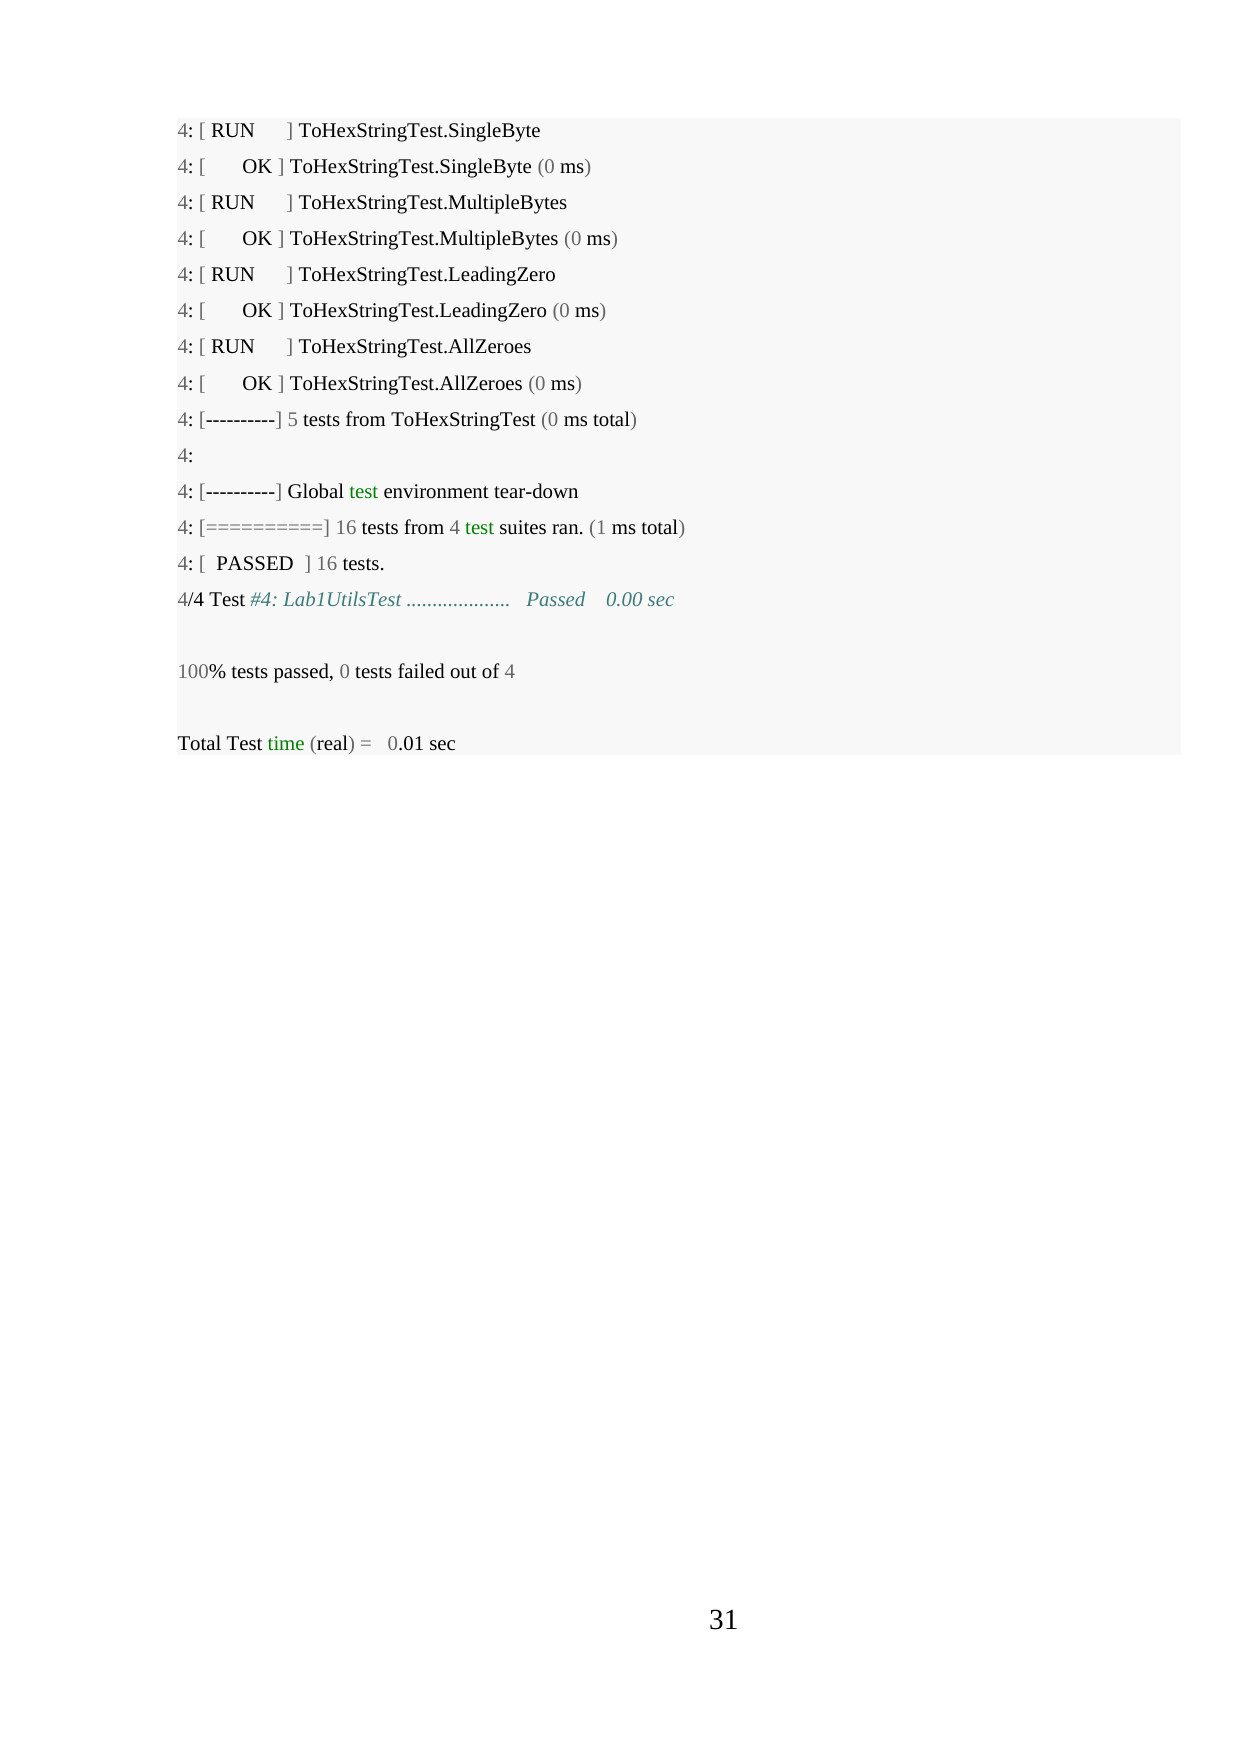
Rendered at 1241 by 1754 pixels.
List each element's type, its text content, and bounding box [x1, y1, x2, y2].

text 4: [177, 442, 1181, 467]
text 4: [ OK ] ToHexStringTest.AllZeroes (0 ms) [177, 370, 1181, 394]
text 4: [ PASSED ] 16 tests. [177, 551, 1181, 575]
text 4: [ OK ] ToHexStringTest.LeadingZero (0 ms) [177, 298, 1181, 322]
text 4: [==========] 16 tests from 4 test suites ran. (1 ms total) [177, 514, 1181, 539]
text 4: [ OK ] ToHexStringTest.SingleByte (0 ms) [177, 154, 1181, 178]
text 100% tests passed, 0 tests failed out of 4 [177, 659, 1181, 683]
text 4: [ RUN ] ToHexStringTest.AllZeroes [177, 334, 1181, 358]
text 4: [----------] 5 tests from ToHexStringTest (0 ms total) [177, 406, 1181, 431]
text 4: [ RUN ] ToHexStringTest.LeadingZero [177, 262, 1181, 286]
text 4: [ RUN ] ToHexStringTest.MultipleBytes [177, 190, 1181, 214]
text Total Test time (real) = 0.01 sec [177, 731, 1181, 755]
text 4/4 Test #4: Lab1UtilsTest .................... Passed 0.00 sec [177, 587, 1181, 611]
text 4: [ OK ] ToHexStringTest.MultipleBytes (0 ms) [177, 226, 1181, 250]
text 4: [----------] Global test environment tear-down [177, 478, 1181, 503]
text 4: [ RUN ] ToHexStringTest.SingleByte [177, 118, 1181, 142]
